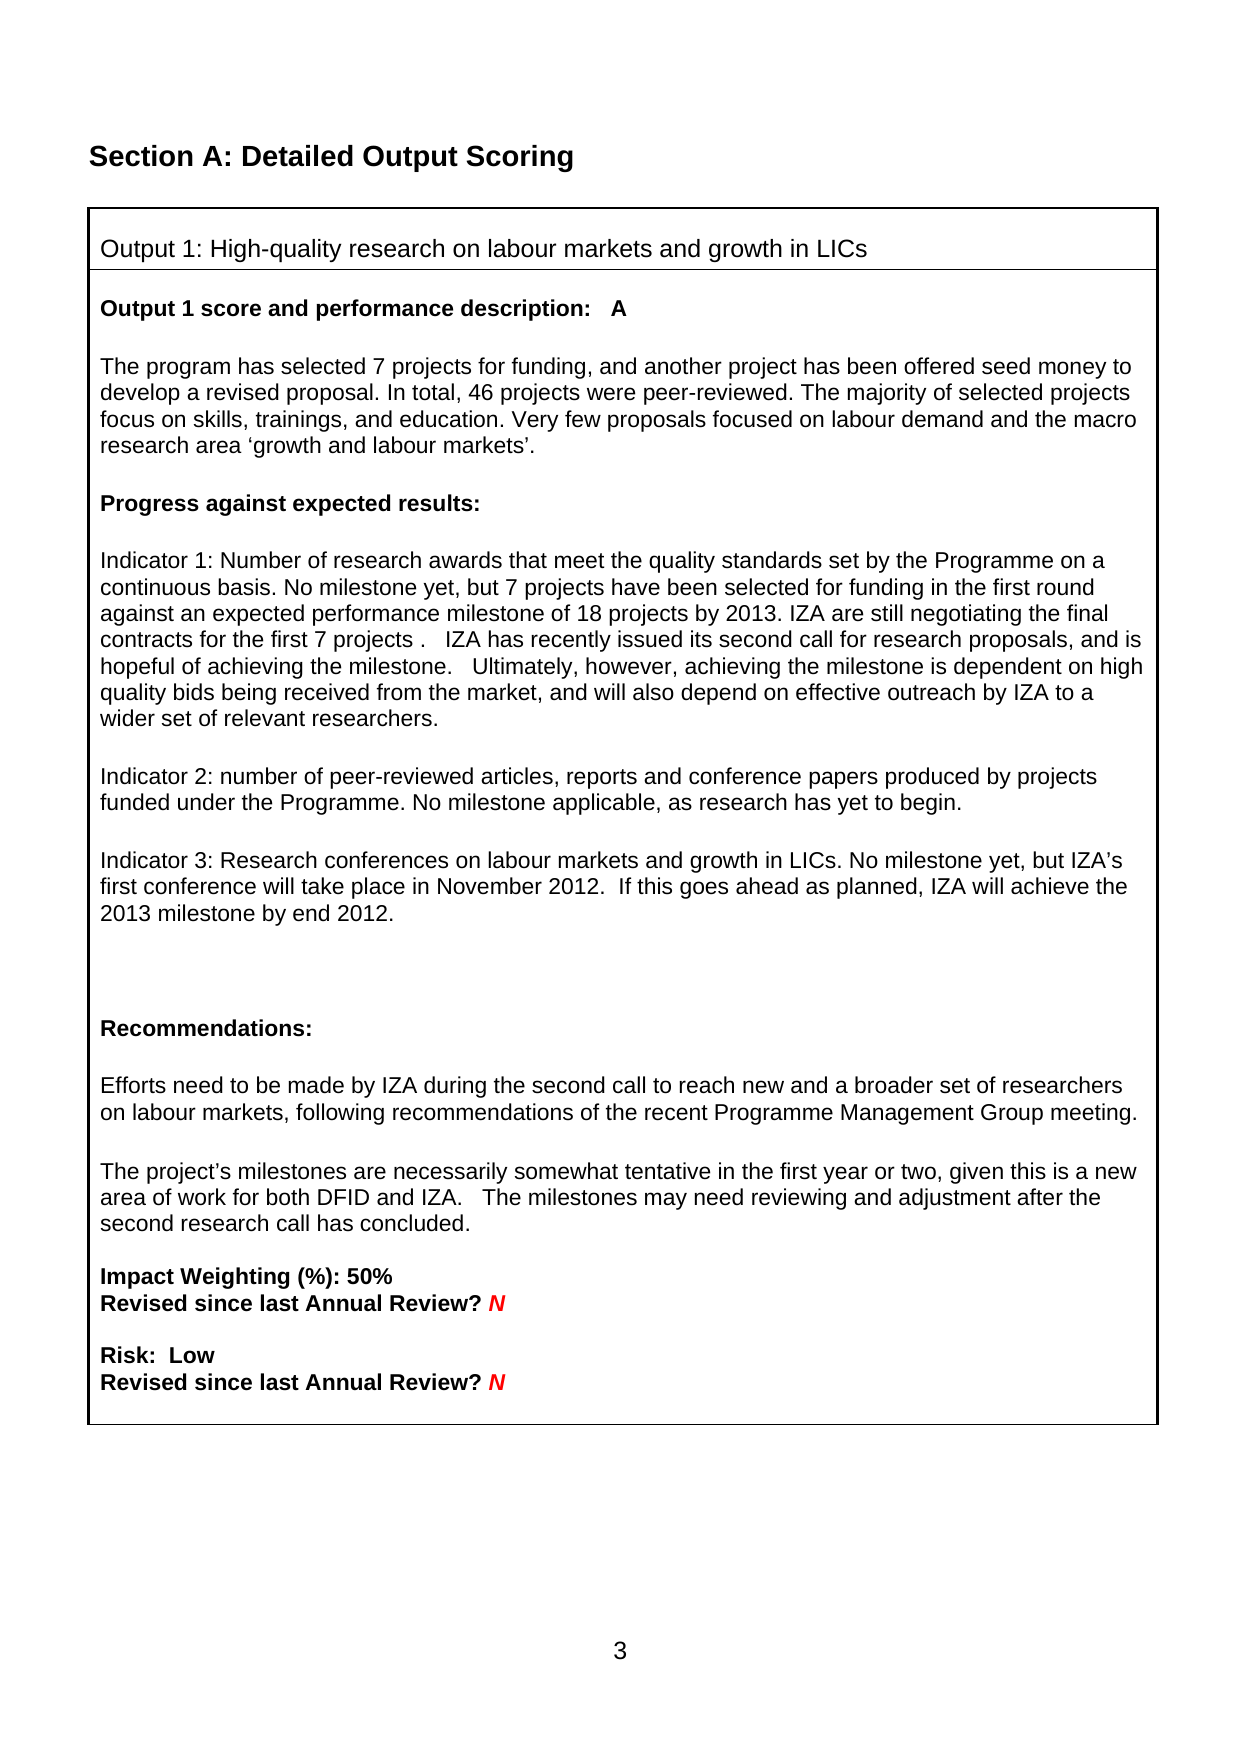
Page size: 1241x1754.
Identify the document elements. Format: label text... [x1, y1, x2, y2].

subtitle Section A: Detailed Output Scoring [89, 139, 1152, 172]
table_cell Progress against expected results: Indicator 1: Number of research awards that meet the quality standards set by the Programme on a continuous basis. No milestone yet, but 7 projects have been selected for funding in the first round against an expected performance milestone of 18 projects by 2013. IZA are still negotiating the final contracts for the first 7 projects . IZA has recently issued its second call for research proposals, and is hopeful of achieving the milestone. Ultimately, however, achieving the milestone is dependent on high quality bids being received from the market, and will also depend on effective outreach by IZA to a wider set of relevant researchers. Indicator 2: number of peer-reviewed articles, reports and conference papers produced by projects funded under the Programme. No milestone applicable, as research has yet to begin. Indicator 3: Research conferences on labour markets and growth in LICs. No milestone yet, but IZA’s first conference will take place in November 2012. If this goes ahead as planned, IZA will achieve the 2013 milestone by end 2012. Recommendations: Efforts need to be made by IZA during the second call to reach new and a broader set of researchers on labour markets, following recommendations of the recent Programme Management Group meeting. The project’s milestones are necessarily somewhat tentative in the first year or two, given this is a new area of work for both DFID and IZA. The milestones may need reviewing and adjustment after the second research call has concluded. Impact Weighting (%): 50% Revised since last Annual Review? N Risk: Low Revised since last Annual Review? N [90, 465, 1156, 1424]
table_header Output 1: High-quality research on labour markets and growth in LICs [90, 209, 1156, 269]
table_cell Output 1 score and performance description: A The program has selected 7 projects for funding, and another project has been offered seed money to develop a revised proposal. In total, 46 projects were peer-reviewed. The majority of selected projects focus on skills, trainings, and education. Very few proposals focused on labour demand and the macro research area ‘growth and labour markets’. [90, 270, 1156, 464]
